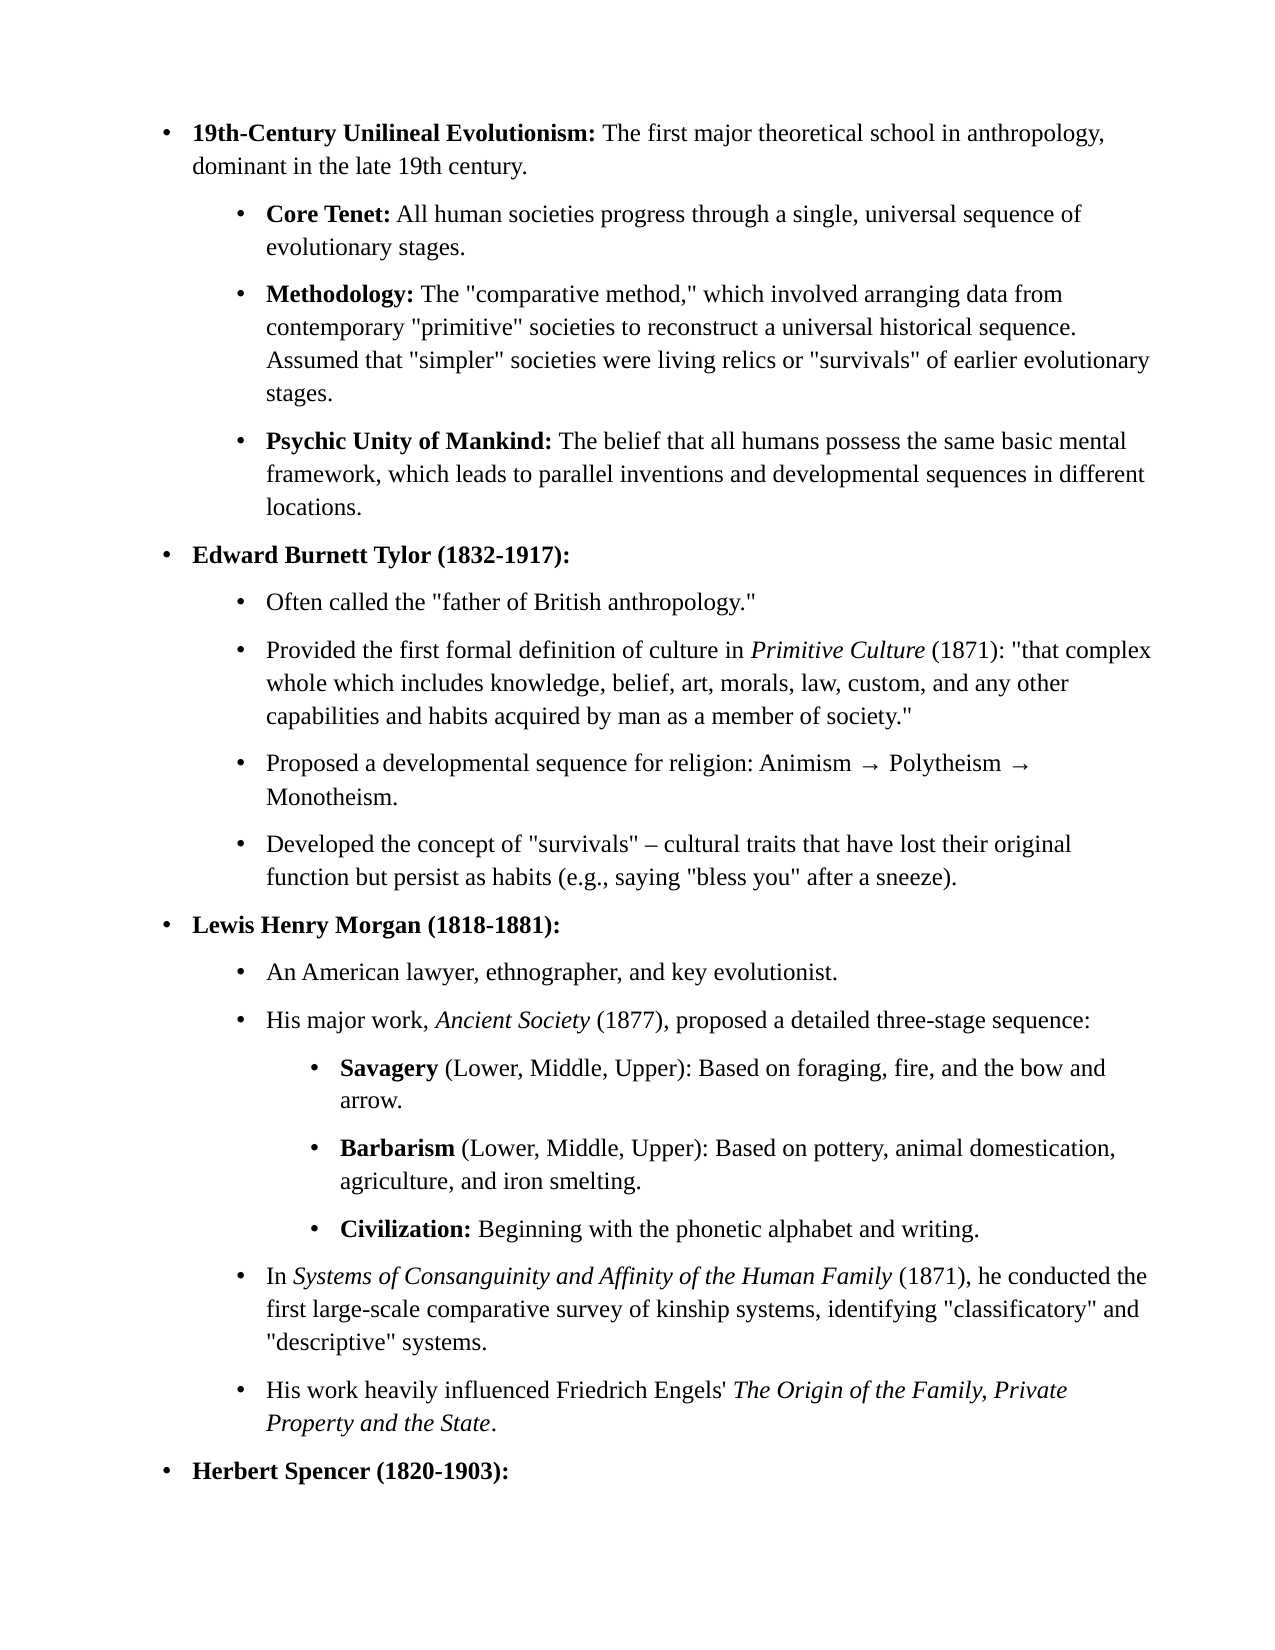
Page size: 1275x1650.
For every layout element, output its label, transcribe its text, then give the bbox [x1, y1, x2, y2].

list Lewis Henry Morgan (1818-1881): [162, 910, 1157, 938]
list Methodology: The "comparative method," which involved arranging data from contemporary "primitive" societies to reconstruct a universal historical sequence. Assumed that "simpler" societies were living relics or "survivals" of earlier evolutionary stages. [236, 279, 1157, 407]
list Often called the "father of British anthropology." [236, 587, 1157, 616]
list His work heavily influenced Friedrich Engels' The Origin of the Family, Private Property and the State. [236, 1375, 1157, 1437]
list Civilization: Beginning with the phonetic alphabet and writing. [310, 1214, 1157, 1243]
list Provided the first formal definition of culture in Primitive Culture (1871): "that complex whole which includes knowledge, belief, art, morals, law, custom, and any other capabilities and habits acquired by man as a member of society." [236, 635, 1157, 730]
list Barbarism (Lower, Middle, Upper): Based on pottery, animal domestication, agriculture, and iron smelting. [310, 1133, 1157, 1195]
list Savagery (Lower, Middle, Upper): Based on foraging, fire, and the bow and arrow. [310, 1053, 1157, 1114]
list Developed the concept of "survivals" – cultural traits that have lost their original function but persist as habits (e.g., saying "bless you" after a sneeze). [236, 829, 1157, 891]
list 19th-Century Unilineal Evolutionism: The first major theoretical school in anthropology, dominant in the late 19th century. [162, 118, 1157, 180]
list Proposed a developmental sequence for religion: Animism → Polytheism → Monotheism. [236, 748, 1157, 810]
list Core Tenet: All human societies progress through a single, universal sequence of evolutionary stages. [236, 199, 1157, 261]
list An American lawyer, ethnographer, and key evolutionist. [236, 957, 1157, 986]
list His major work, Ancient Society (1877), proposed a detailed three-stage sequence: [236, 1005, 1157, 1034]
list Psychic Unity of Mankind: The belief that all humans possess the same basic mental framework, which leads to parallel inventions and developmental sequences in different locations. [236, 426, 1157, 521]
list Edward Burnett Tylor (1832-1917): [162, 540, 1157, 568]
list Herbert Spencer (1820-1903): [162, 1456, 1157, 1484]
list In Systems of Consanguinity and Affinity of the Human Family (1871), he conducted the first large-scale comparative survey of kinship systems, identifying "classificatory" and "descriptive" systems. [236, 1261, 1157, 1356]
